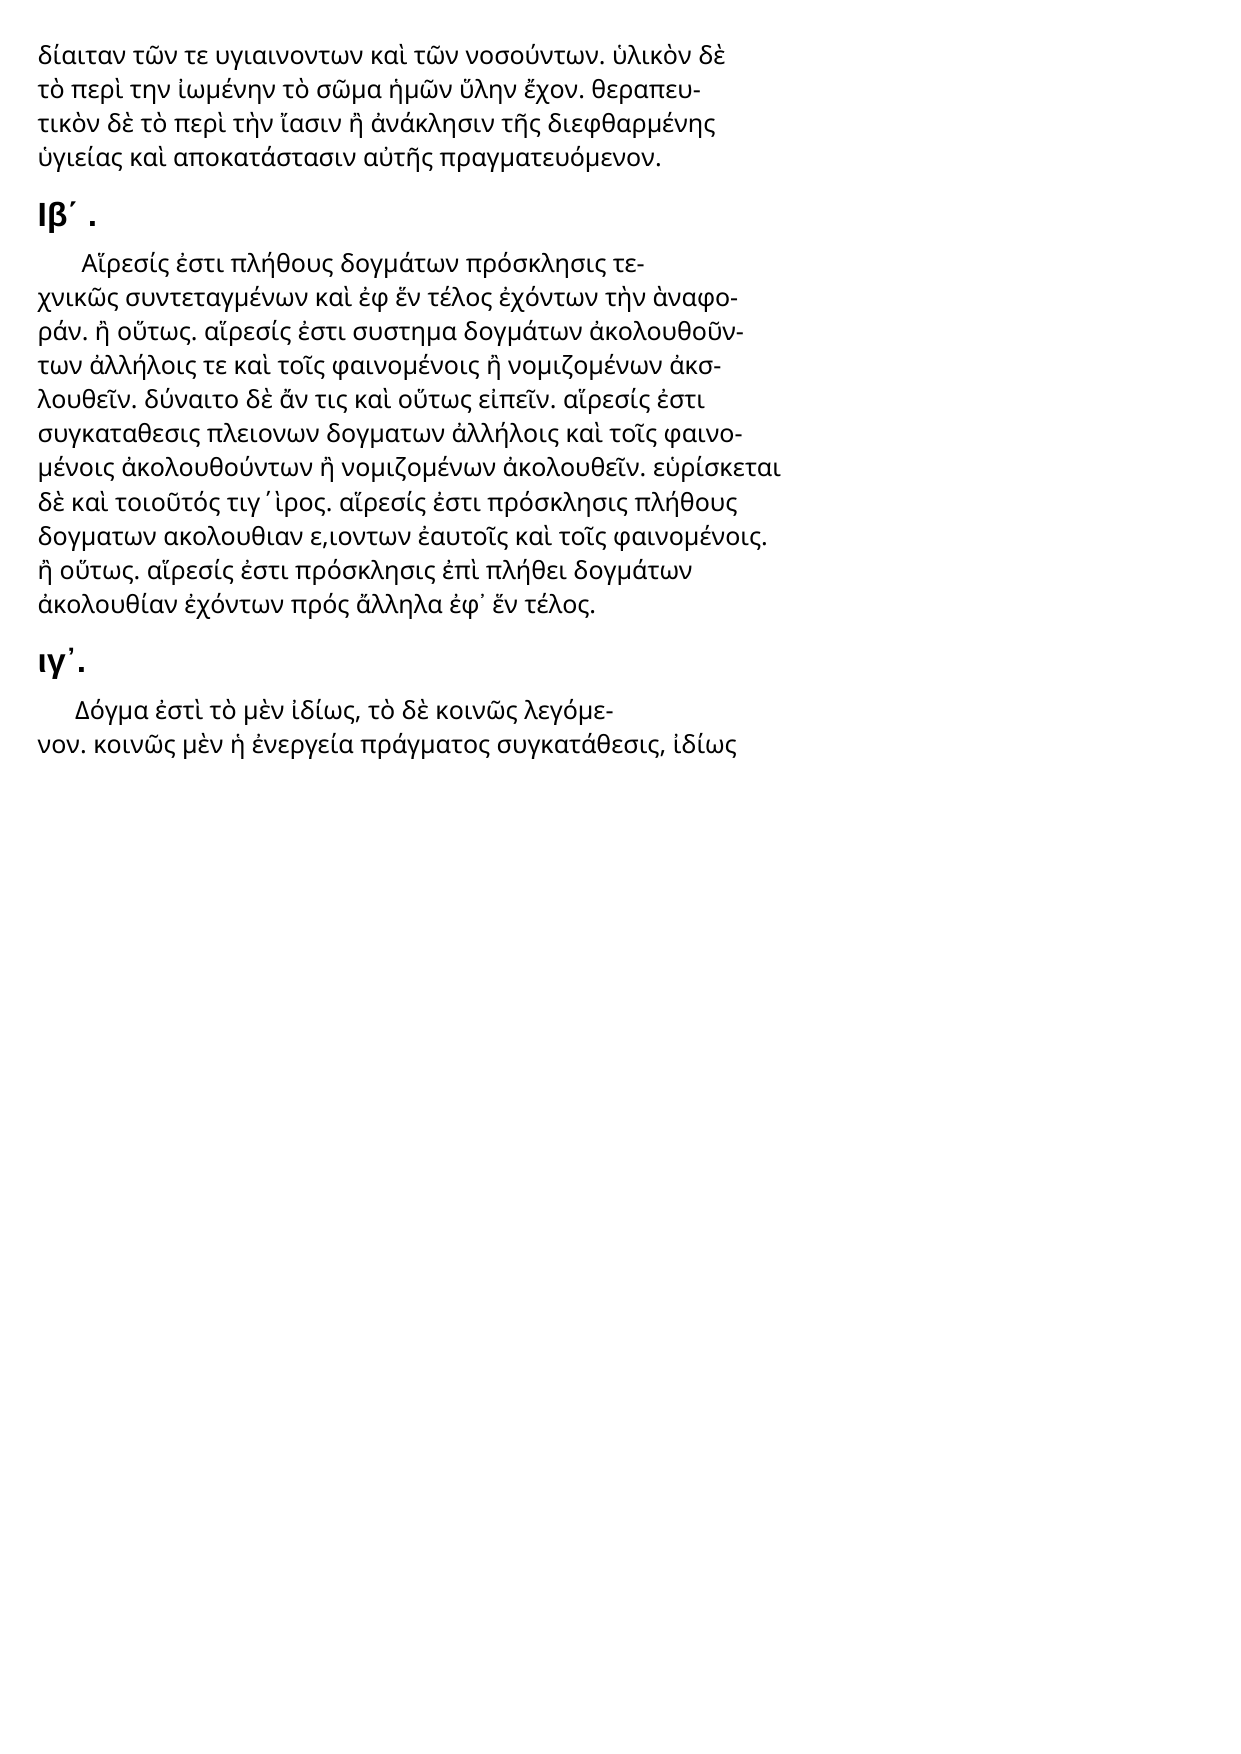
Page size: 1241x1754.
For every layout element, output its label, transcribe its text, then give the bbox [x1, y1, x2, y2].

text δίαιταν τῶν τε υγιαινοντων καὶ τῶν νοσούντων. ὑλικὸν δὲ τὸ περὶ την ἰωμένην τὸ σῶμα ἡμῶν ὕλην ἔχον. θεραπευ- τικὸν δὲ τὸ περὶ τὴν ἴασιν ἢ ἀνάκλησιν τῆς διεφθαρμένης ὑγιείας καὶ αποκατάστασιν αὐτῆς πραγματευόμενον. [37, 37, 1203, 174]
text Δόγμα ἐστὶ τὸ μὲν ἰδίως, τὸ δὲ κοινῶς λεγόμε- νον. κοινῶς μὲν ἡ ἐνεργεία πράγματος συγκατάθεσις, ἰδίως [37, 692, 1203, 761]
text Αἵρεσίς ἐστι πλήθους δογμάτων πρόσκλησις τε- χνικῶς συντεταγμένων καὶ ἐφ ἕν τέλος ἐχόντων τὴν ὰναφο- ράν. ἢ οὕτως. αἵρεσίς ἐστι συστημα δογμάτων ἀκολουθοῦν- των ἀλλήλοις τε καὶ τοῖς φαινομένοις ἢ νομιζομένων ἀκσ- λουθεῖν. δύναιτο δὲ ἄν τις καὶ οὕτως εἰπεῖν. αἵρεσίς ἐστι συγκαταθεσις πλειονων δογματων ἀλλήλοις καὶ τοῖς φαινο- μένοις ἀκολουθούντων ἢ νομιζομένων ἀκολουθεῖν. εὑρίσκεται δὲ καὶ τοιοῦτός τιγ΄ὶρος. αἵρεσίς ἐστι πρόσκλησις πλήθους δογματων ακολουθιαν ε,ιοντων ἐαυτοῖς καὶ τοῖς φαινομένοις. ἢ οὕτως. αἵρεσίς ἐστι πρόσκλησις ἐπὶ πλήθει δογμάτων ἀκολουθίαν ἐχόντων πρός ἄλληλα ἐφ᾽ ἕν τέλος. [37, 246, 1203, 620]
subtitle ιγ᾽. [37, 641, 1203, 680]
subtitle Ιβ΄ . [37, 194, 1203, 233]
